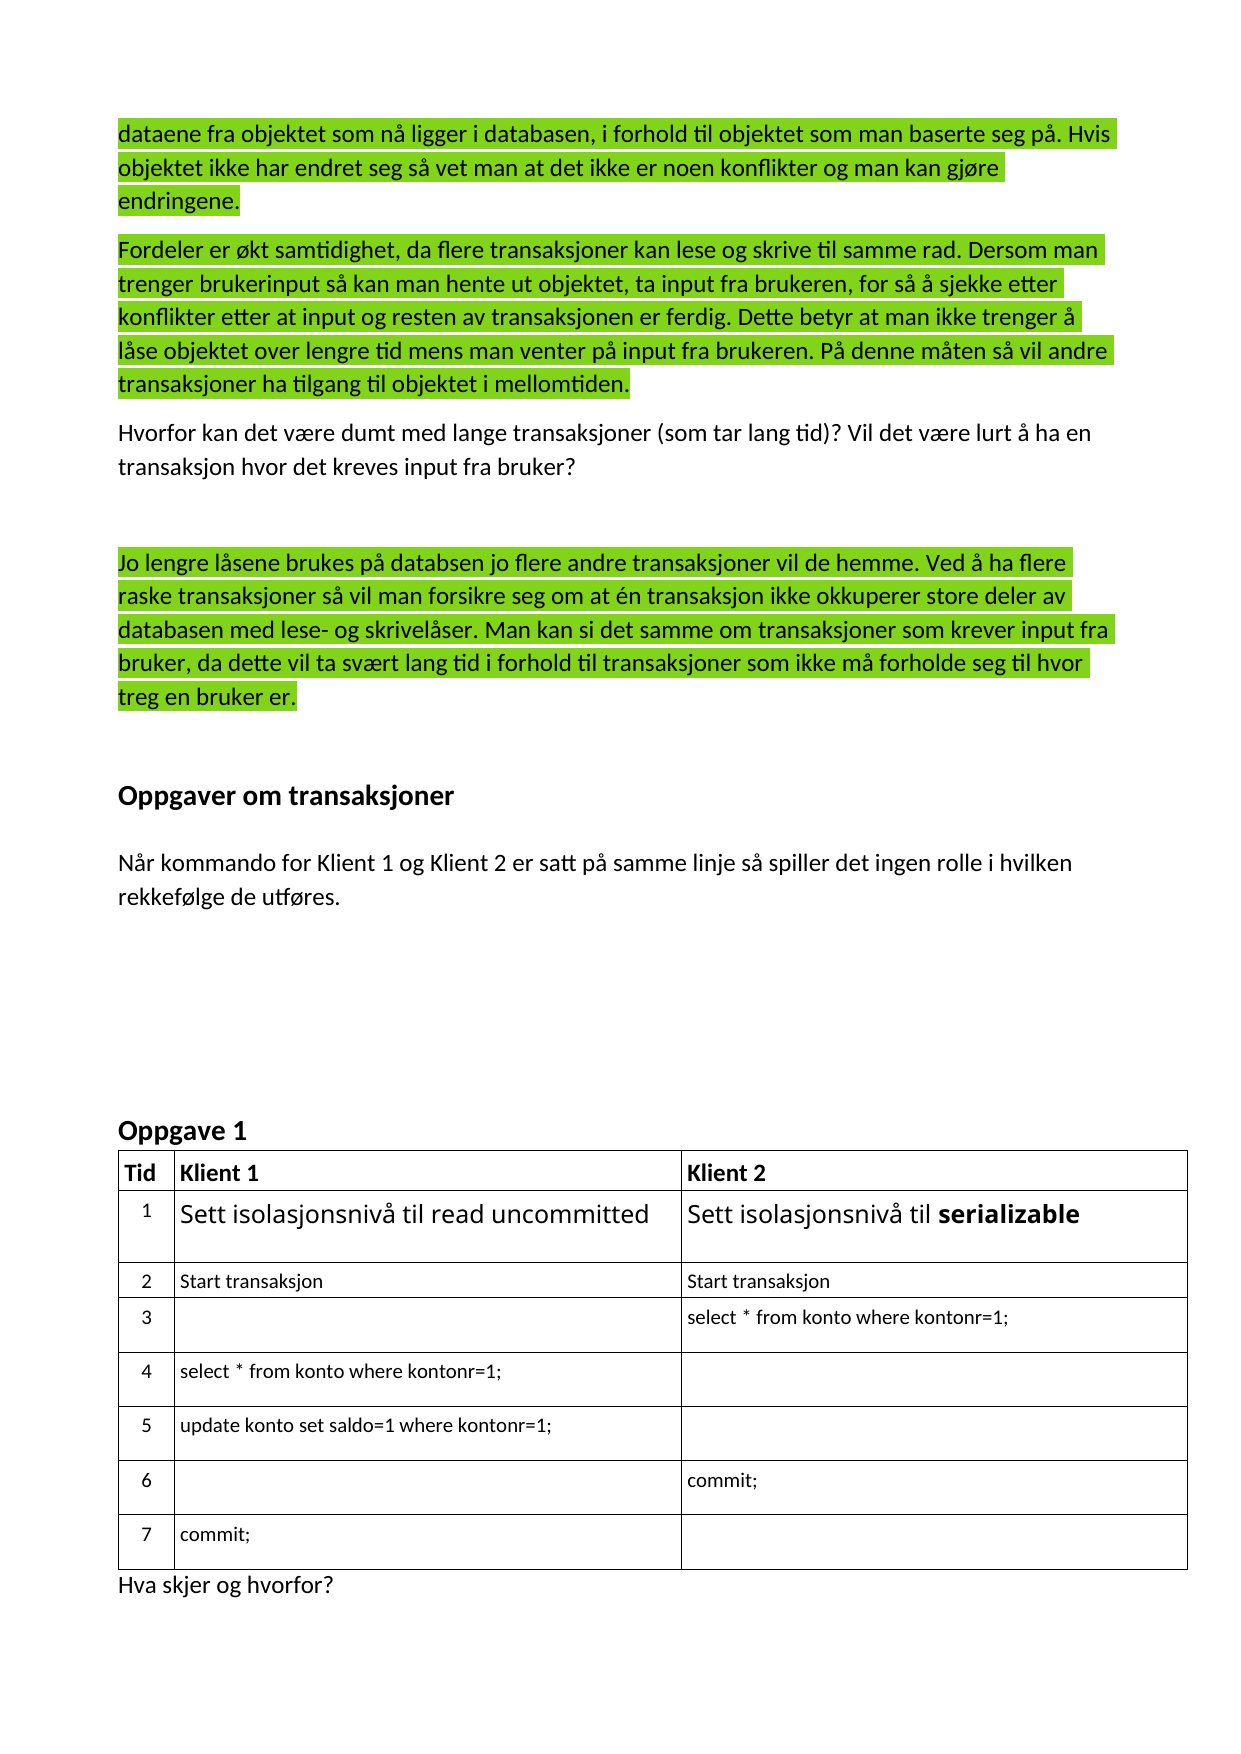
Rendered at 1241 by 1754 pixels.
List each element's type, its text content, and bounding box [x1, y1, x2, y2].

table_cell 3 [119, 1298, 174, 1351]
table_cell 4 [119, 1353, 174, 1406]
table_cell commit; [175, 1515, 681, 1568]
text Hva skjer og hvorfor? [118, 1570, 1121, 1599]
subtitle Oppgaver om transaksjoner [118, 777, 1121, 813]
table_cell 2 [119, 1263, 174, 1297]
table_cell 6 [119, 1461, 174, 1514]
table_cell [682, 1407, 1187, 1460]
text Når kommando for Klient 1 og Klient 2 er satt på samme linje så spiller det ingen rolle i hvilken rekkefølge de utføres. [118, 847, 1121, 911]
table_header Klient 1 [175, 1151, 681, 1190]
table_cell select * from konto where kontonr=1; [175, 1353, 681, 1406]
table_header Tid [119, 1151, 174, 1190]
table_cell Start transaksjon [682, 1263, 1187, 1297]
table_header Klient 2 [682, 1151, 1187, 1190]
table_cell Sett isolasjonsnivå til read uncommitted [175, 1191, 681, 1261]
table_cell select * from konto where kontonr=1; [682, 1298, 1187, 1351]
table_cell Sett isolasjonsnivå til serializable [682, 1191, 1187, 1261]
table_cell Start transaksjon [175, 1263, 681, 1297]
text dataene fra objektet som nå ligger i databasen, i forhold til objektet som man baserte seg på. Hvis objektet ikke har endret seg så vet man at det ikke er noen konflikter og man kan gjøre endringene. [118, 118, 1121, 216]
subtitle Oppgave 1 [118, 1112, 1121, 1147]
table_cell [682, 1353, 1187, 1406]
table_cell [175, 1298, 681, 1351]
table_cell 1 [119, 1191, 174, 1261]
table_cell [175, 1461, 681, 1514]
text Jo lengre låsene brukes på databsen jo flere andre transaksjoner vil de hemme. Ved å ha flere raske transaksjoner så vil man forsikre seg om at én transaksjon ikke okkuperer store deler av databasen med lese- og skrivelåser. Man kan si det samme om transaksjoner som krever input fra bruker, da dette vil ta svært lang tid i forhold til transaksjoner som ikke må forholde seg til hvor treg en bruker er. [118, 547, 1121, 711]
table_cell commit; [682, 1461, 1187, 1514]
table_cell update konto set saldo=1 where kontonr=1; [175, 1407, 681, 1460]
table_cell [682, 1515, 1187, 1568]
text Fordeler er økt samtidighet, da flere transaksjoner kan lese og skrive til samme rad. Dersom man trenger brukerinput så kan man hente ut objektet, ta input fra brukeren, for så å sjekke etter konflikter etter at input og resten av transaksjonen er ferdig. Dette betyr at man ikke trenger å låse objektet over lengre tid mens man venter på input fra brukeren. På denne måten så vil andre transaksjoner ha tilgang til objektet i mellomtiden. [118, 234, 1121, 399]
table_cell 7 [119, 1515, 174, 1568]
table_cell 5 [119, 1407, 174, 1460]
text Hvorfor kan det være dumt med lange transaksjoner (som tar lang tid)? Vil det være lurt å ha en transaksjon hvor det kreves input fra bruker? [118, 417, 1121, 481]
